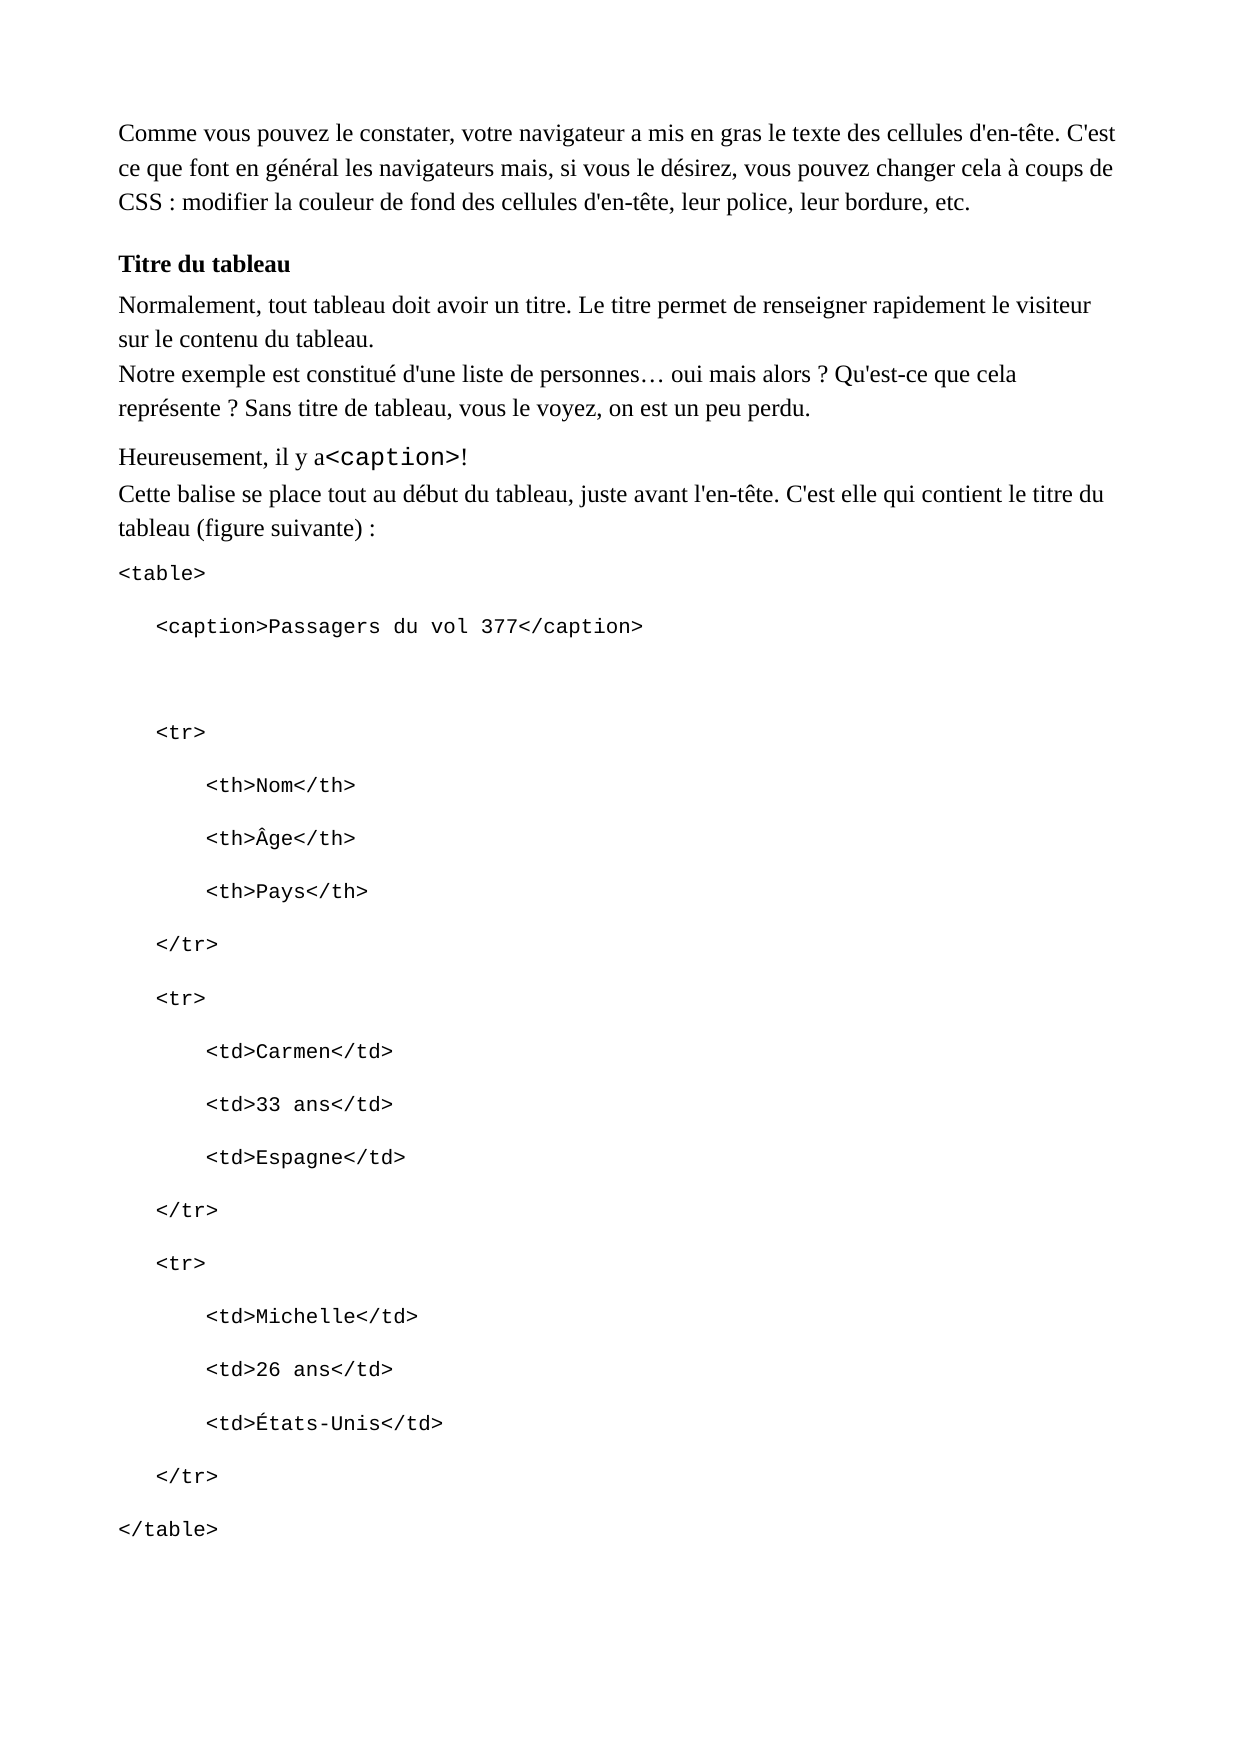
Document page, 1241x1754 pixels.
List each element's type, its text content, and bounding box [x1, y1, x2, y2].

text <th>Nom</th> [118, 775, 1122, 799]
text Heureusement, il y a<caption>! Cette balise se place tout au début du tableau, juste avant l'en-tête. C'est elle qui contient le titre du tableau (figure suivante) : [118, 442, 1122, 542]
text <th>Âge</th> [118, 828, 1122, 852]
text <th>Pays</th> [118, 881, 1122, 905]
text Normalement, tout tableau doit avoir un titre. Le titre permet de renseigner rapidement le visiteur sur le contenu du tableau. Notre exemple est constitué d'une liste de personnes… oui mais alors ? Qu'est-ce que cela représente ? Sans titre de tableau, vous le voyez, on est un peu perdu. [118, 290, 1122, 422]
subtitle Titre du tableau [118, 249, 1122, 277]
text <tr> [118, 1253, 1122, 1277]
text <tr> [118, 987, 1122, 1011]
text <td>33 ans</td> [118, 1094, 1122, 1117]
text </table> [118, 1519, 1122, 1542]
text </tr> [118, 934, 1122, 958]
text <caption>Passagers du vol 377</caption> [118, 616, 1122, 639]
text Comme vous pouvez le constater, votre navigateur a mis en gras le texte des cellules d'en-tête. C'est ce que font en général les navigateurs mais, si vous le désirez, vous pouvez changer cela à coups de CSS : modifier la couleur de fond des cellules d'en-tête, leur police, leur bordure, etc. [118, 118, 1122, 216]
text <td>Michelle</td> [118, 1306, 1122, 1330]
text <td>Espagne</td> [118, 1147, 1122, 1171]
text <tr> [118, 722, 1122, 746]
text <td>26 ans</td> [118, 1359, 1122, 1383]
text <td>Carmen</td> [118, 1041, 1122, 1064]
text <table> [118, 562, 1122, 586]
text </tr> [118, 1466, 1122, 1489]
text <td>États-Unis</td> [118, 1412, 1122, 1436]
text </tr> [118, 1200, 1122, 1224]
